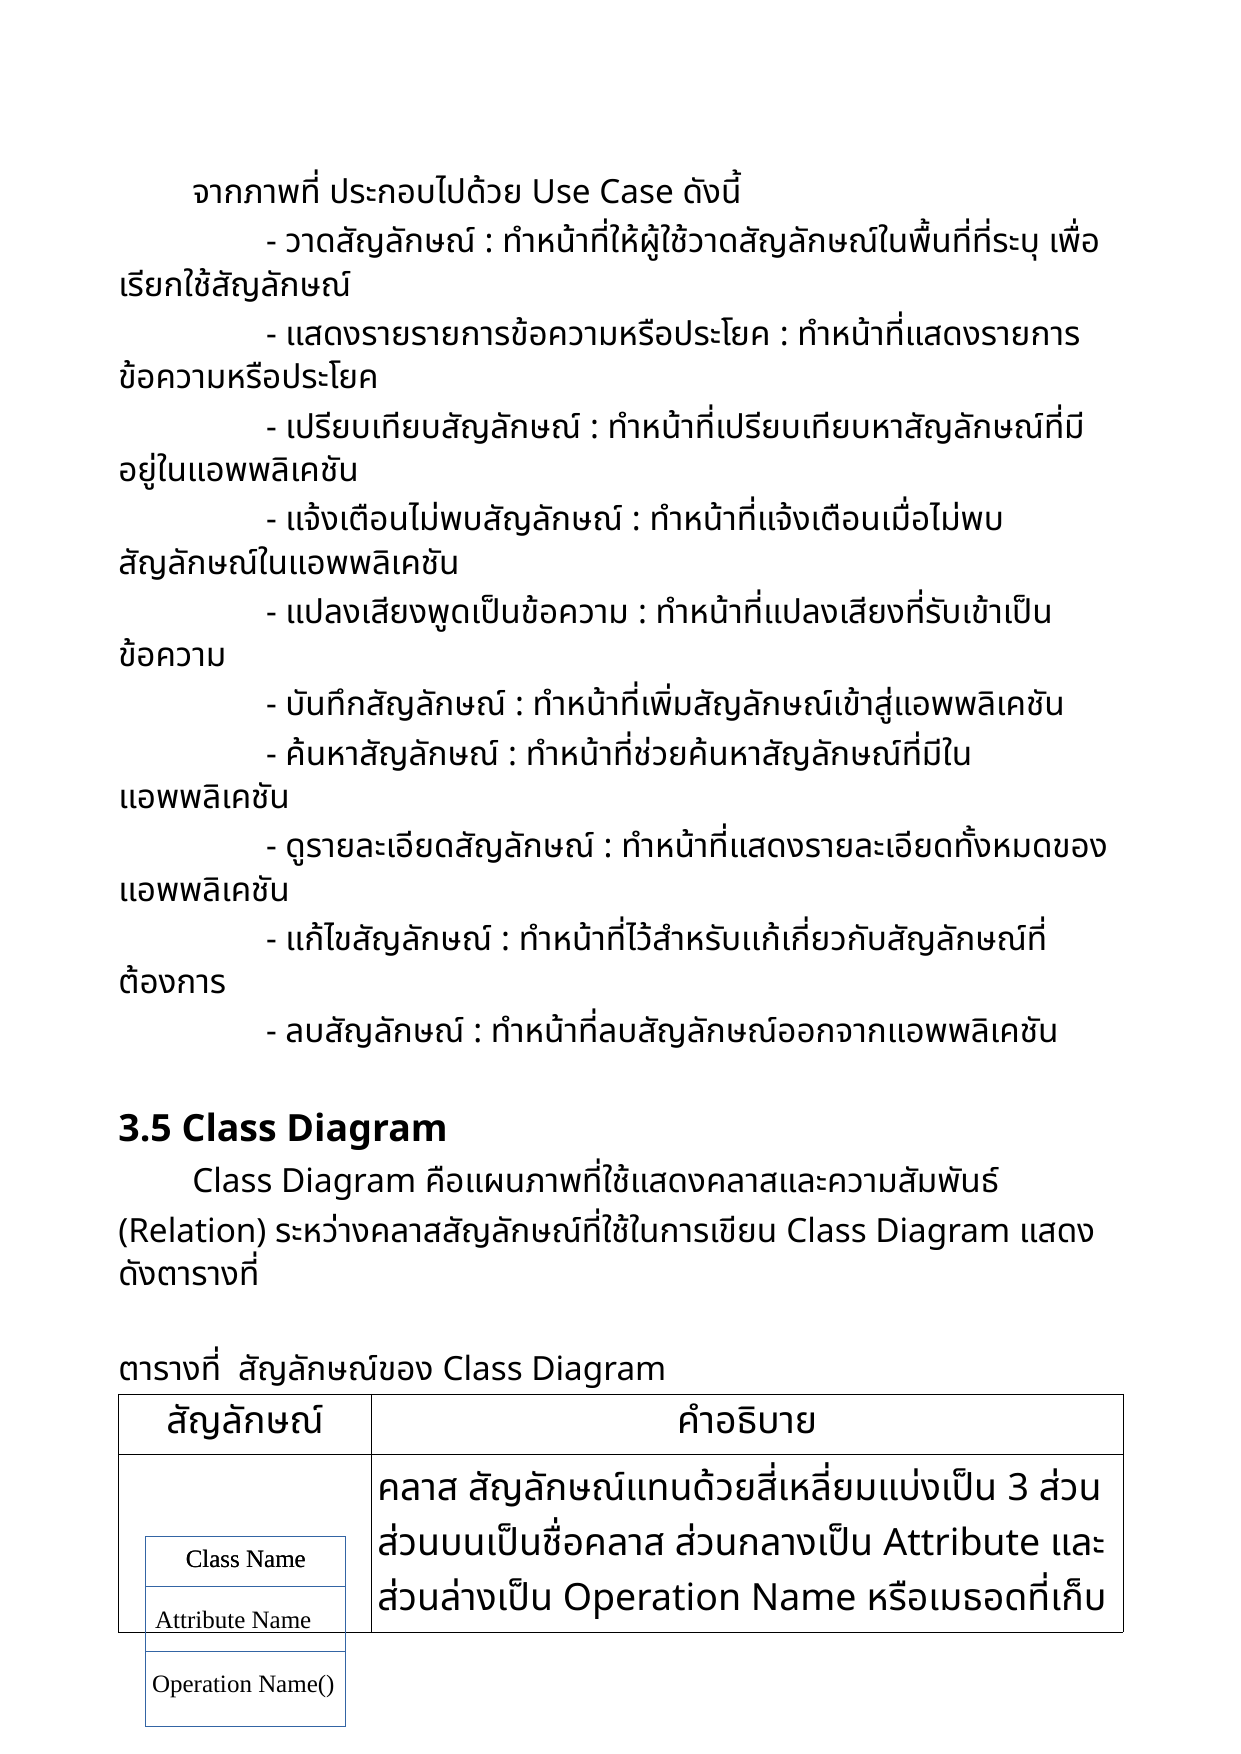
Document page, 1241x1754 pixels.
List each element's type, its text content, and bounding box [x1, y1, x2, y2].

table_header คำอธิบาย [372, 1395, 1123, 1454]
text Class Diagram คือแผนภาพที่ใช้แสดงคลาสและความสัมพันธ์ (Relation) ระหว่างคลาสสัญลักษณ์ที่ใช้ในการเขียน Class Diagram แสดงดังตารางที่ [118, 1153, 1123, 1299]
text - บันทึกสัญลักษณ์ : ทำหน้าที่เพิ่มสัญลักษณ์เข้าสู่แอพพลิเคชัน [118, 680, 1123, 729]
text 3.5 Class Diagram [118, 1102, 1123, 1153]
text - เปรียบเทียบสัญลักษณ์ : ทำหน้าที่เปรียบเทียบหาสัญลักษณ์ที่มีอยู่ในแอพพลิเคชัน [118, 402, 1123, 495]
text - ค้นหาสัญลักษณ์ : ทำหน้าที่ช่วยค้นหาสัญลักษณ์ที่มีในแอพพลิเคชัน [118, 729, 1123, 822]
text - แสดงรายรายการข้อความหรือประโยค : ทำหน้าที่แสดงรายการข้อความหรือประโยค [118, 310, 1123, 402]
text - แก้ไขสัญลักษณ์ : ทำหน้าที่ไว้สำหรับเเก้เกี่ยวกับสัญลักษณ์ที่ต้องการ [118, 914, 1123, 1007]
text ตารางที่ สัญลักษณ์ของ Class Diagram [118, 1344, 1123, 1394]
text - ดูรายละเอียดสัญลักษณ์ : ทำหน้าที่แสดงรายละเอียดทั้งหมดของแอพพลิเคชัน [118, 822, 1123, 914]
table_header สัญลักษณ์ [119, 1395, 371, 1454]
table_cell [146, 1537, 345, 1586]
text จากภาพที่ ประกอบไปด้วย Use Case ดังนี้ [118, 163, 1123, 217]
text - วาดสัญลักษณ์ : ทำหน้าที่ให้ผู้ใช้วาดสัญลักษณ์ในพื้นที่ที่ระบุ เพื่อเรียกใช้สัญลักษณ์ [118, 217, 1123, 310]
text - ลบสัญลักษณ์ : ทำหน้าที่ลบสัญลักษณ์ออกจากแอพพลิเคชัน [118, 1007, 1123, 1056]
text - แปลงเสียงพูดเป็นข้อความ : ทำหน้าที่แปลงเสียงที่รับเข้าเป็นข้อความ [118, 588, 1123, 680]
text - แจ้งเตือนไม่พบสัญลักษณ์ : ทำหน้าที่แจ้งเตือนเมื่อไม่พบสัญลักษณ์ในแอพพลิเคชัน [118, 495, 1123, 588]
table_cell [146, 1587, 345, 1632]
table_cell [119, 1455, 371, 1632]
table_cell คลาส สัญลักษณ์แทนด้วยสี่เหลี่ยมแบ่งเป็น 3 ส่วน ส่วนบนเป็นชื่อคลาส ส่วนกลางเป็น Attribute และส่วนล่างเป็น Operation Name หรือเมธอดที่เก็บ [372, 1455, 1123, 1632]
